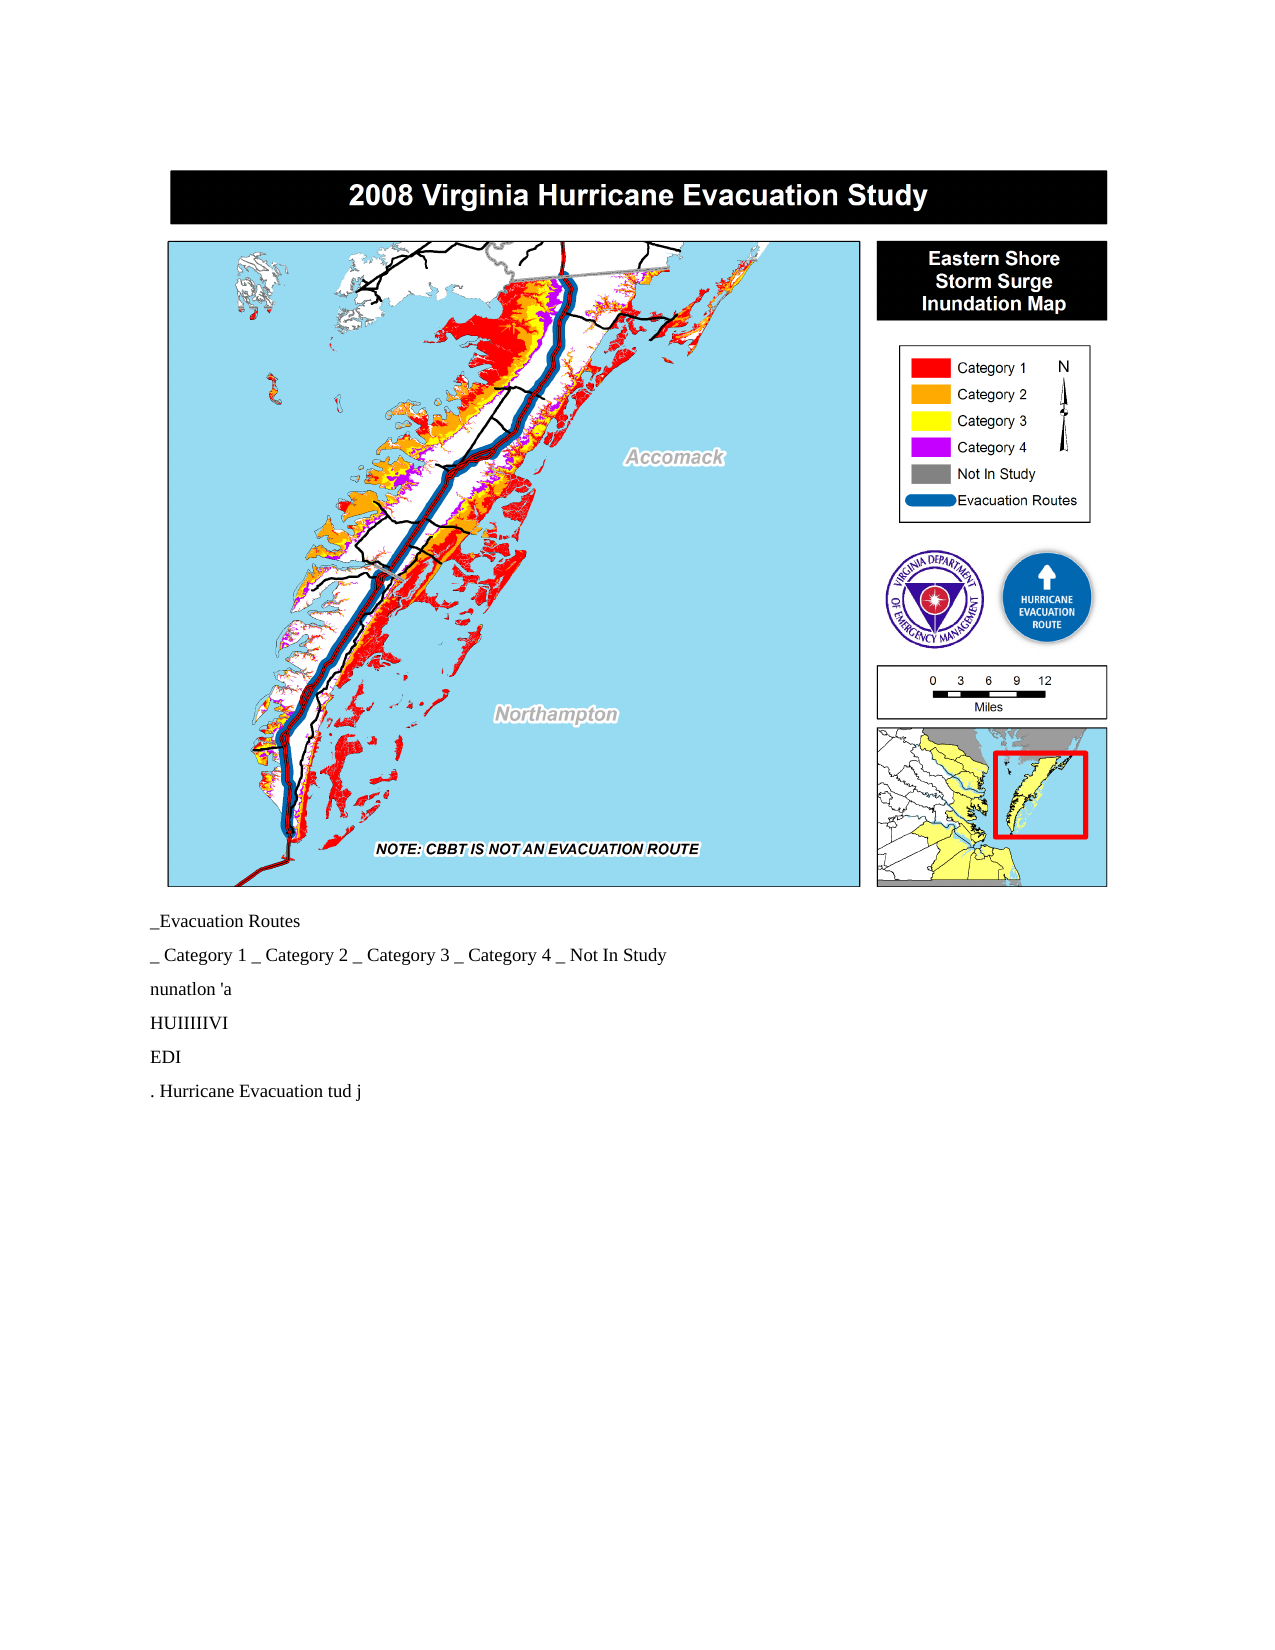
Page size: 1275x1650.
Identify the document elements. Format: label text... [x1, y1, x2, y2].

text nunatlon 'a [150, 979, 1125, 999]
text _ Category 1 _ Category 2 _ Category 3 _ Category 4 _ Not In Study [150, 944, 1125, 965]
picture [153, 153, 1124, 904]
text _Evacuation Routes [150, 910, 1125, 931]
text EDI [150, 1047, 1125, 1068]
text . Hurricane Evacuation tud j [150, 1081, 1125, 1102]
text HUIIIIIVI [150, 1013, 1125, 1033]
